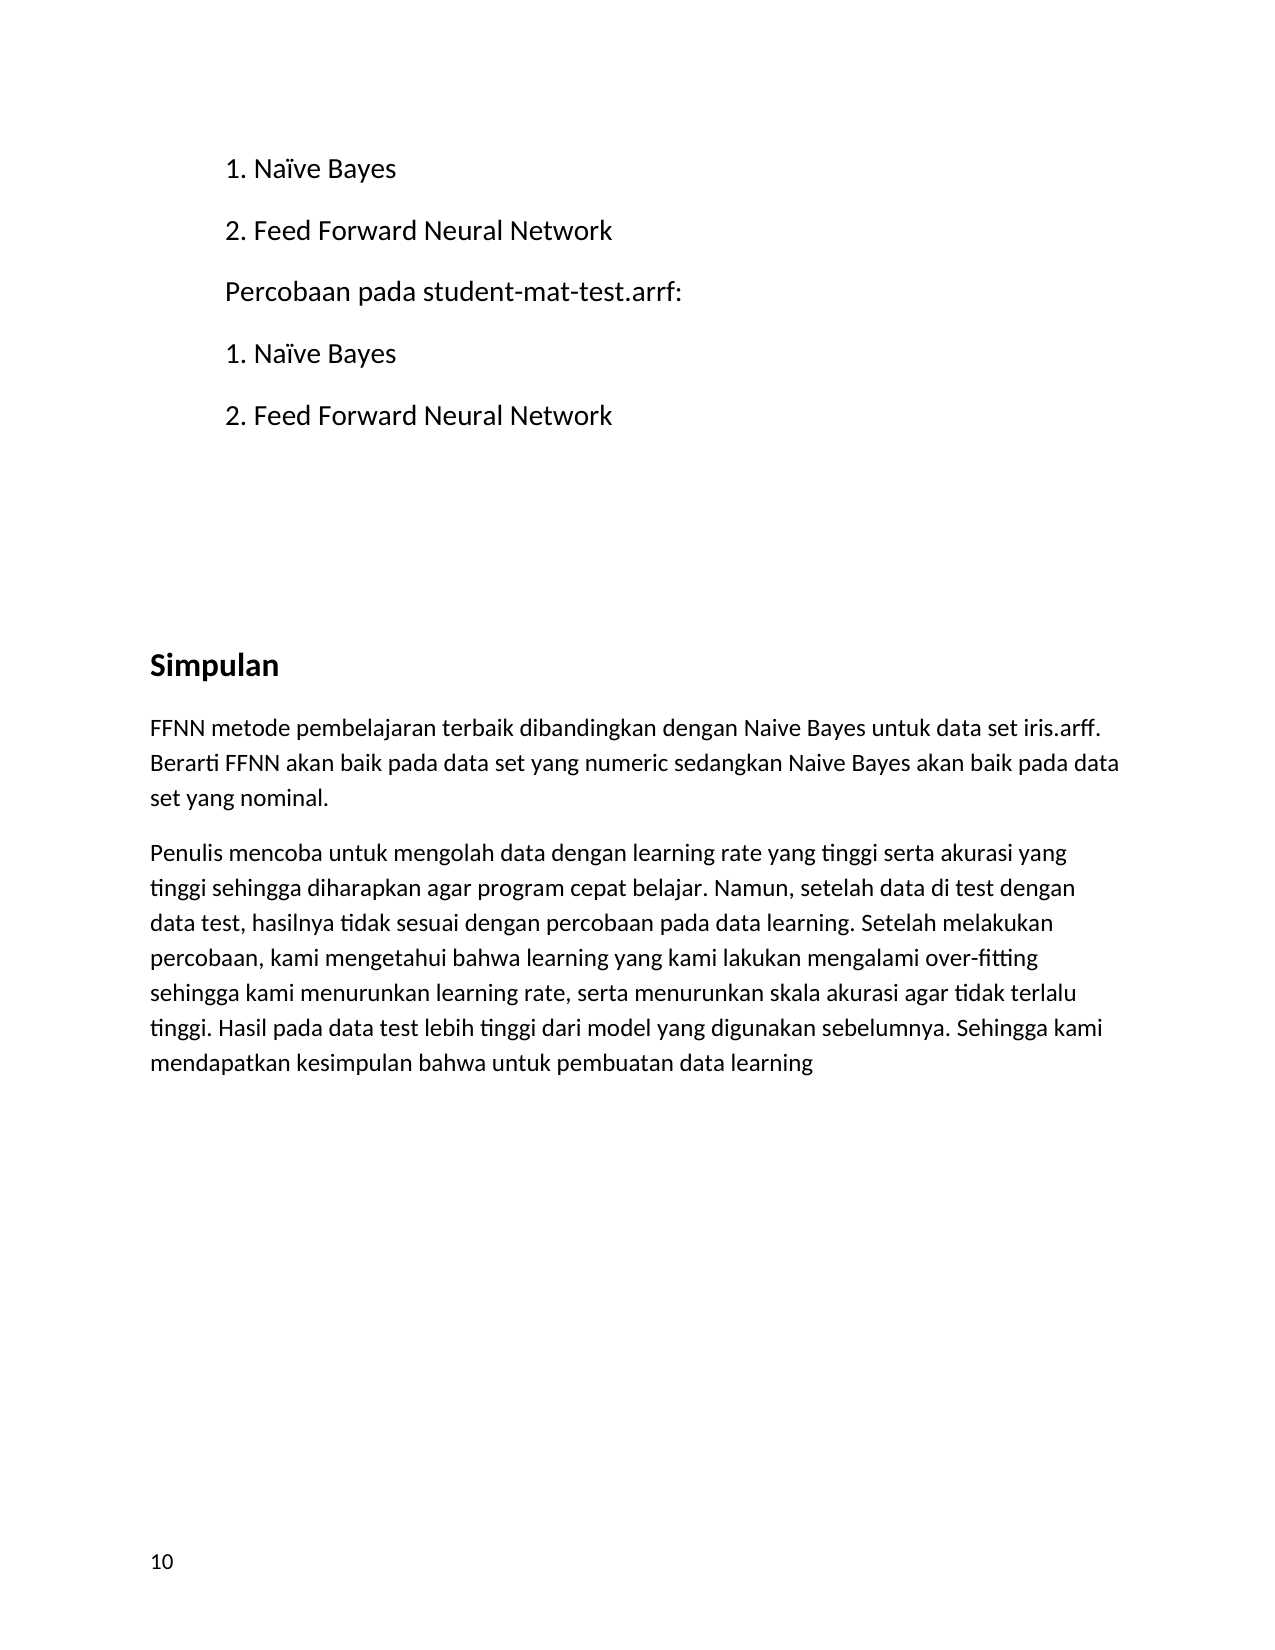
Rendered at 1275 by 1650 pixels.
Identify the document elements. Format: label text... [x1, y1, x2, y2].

list Percobaan pada student-mat-test.arrf: [187, 273, 1125, 309]
list 2. Feed Forward Neural Network [187, 397, 1125, 433]
list 1. Naïve Bayes [187, 335, 1125, 371]
list 1. Naïve Bayes [187, 150, 1125, 186]
text Simpulan [150, 644, 1125, 685]
text FFNN metode pembelajaran terbaik dibandingkan dengan Naive Bayes untuk data set iris.arff. Berarti FFNN akan baik pada data set yang numeric sedangkan Naive Bayes akan baik pada data set yang nominal. [150, 712, 1125, 812]
text Penulis mencoba untuk mengolah data dengan learning rate yang tinggi serta akurasi yang tinggi sehingga diharapkan agar program cepat belajar. Namun, setelah data di test dengan data test, hasilnya tidak sesuai dengan percobaan pada data learning. Setelah melakukan percobaan, kami mengetahui bahwa learning yang kami lakukan mengalami over-fitting sehingga kami menurunkan learning rate, serta menurunkan skala akurasi agar tidak terlalu tinggi. Hasil pada data test lebih tinggi dari model yang digunakan sebelumnya. Sehingga kami mendapatkan kesimpulan bahwa untuk pembuatan data learning [150, 838, 1125, 1078]
list 2. Feed Forward Neural Network [187, 212, 1125, 247]
